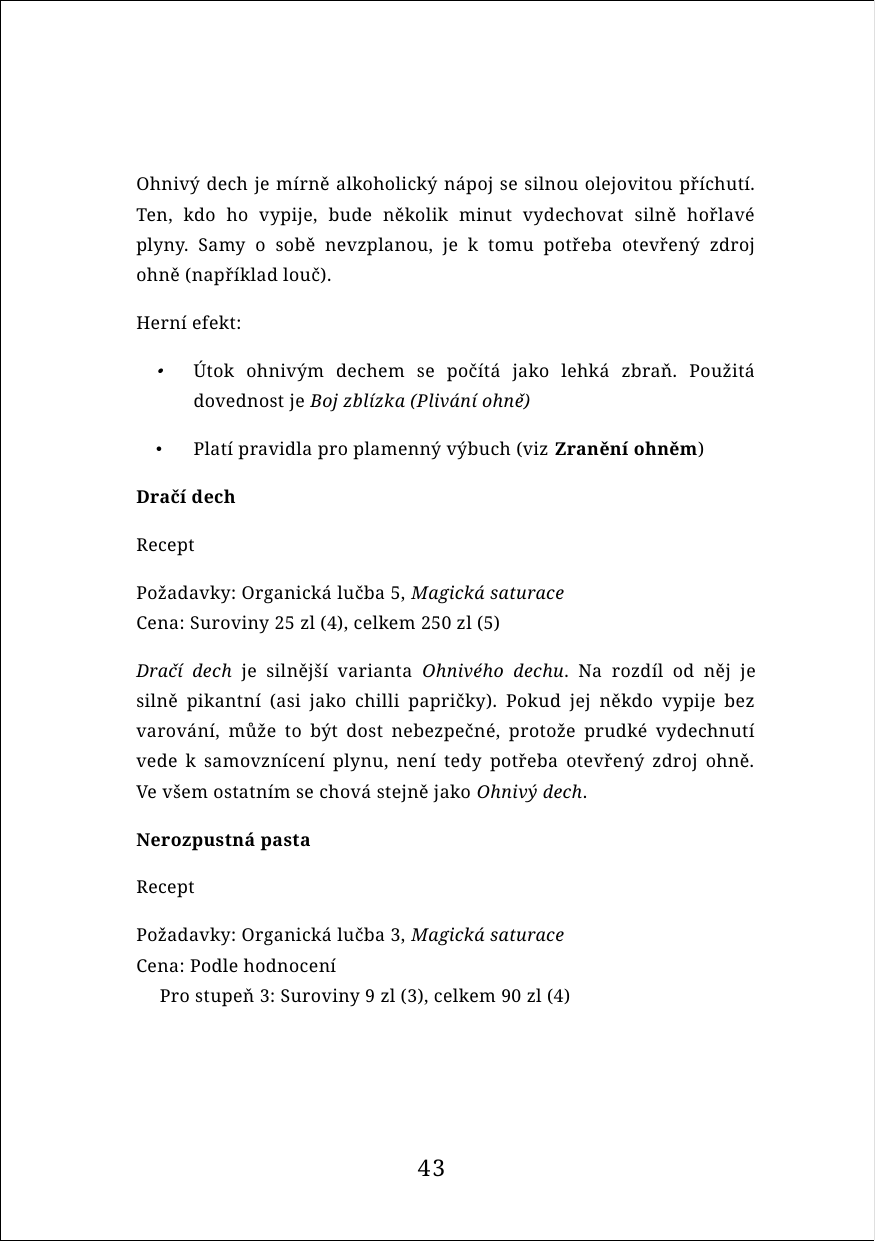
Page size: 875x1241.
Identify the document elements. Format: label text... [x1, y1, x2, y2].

text Požadavky: Organická lučba 3, Magická saturace Cena: Podle hodnocení Pro stupeň 3: Suroviny 9 zl (3), celkem 90 zl (4) [136, 923, 756, 1007]
text Recept [136, 532, 756, 556]
text Dračí dech je silnější varianta Ohnivého dechu. Na rozdíl od něj je silně pikantní (asi jako chilli papričky). Pokud jej někdo vypije bez varování, může to být dost nebezpečné, protože prudké vydechnutí vede k samovznícení plynu, není tedy potřeba otevřený zdroj ohně. Ve všem ostatním se chová stejně jako Ohnivý dech. [136, 658, 756, 803]
text Herní efekt: [136, 310, 756, 334]
list Útok ohnivým dechem se počítá jako lehká zbraň. Použitá dovednost je Boj zblízka (Plivání ohně) [156, 358, 756, 413]
text Požadavky: Organická lučba 5, Magická saturace Cena: Suroviny 25 zl (4), celkem 250 zl (5) [136, 580, 756, 634]
text Ohnivý dech je mírně alkoholický nápoj se silnou olejovitou příchutí. Ten, kdo ho vypije, bude několik minut vydechovat silně hořlavé plyny. Samy o sobě nevzplanou, je k tomu potřeba otevřený zdroj ohně (například louč). [136, 172, 756, 287]
text Recept [136, 875, 756, 899]
text Dračí dech [136, 484, 756, 508]
list Platí pravidla pro plamenný výbuch (viz Zranění ohněm) [156, 436, 756, 461]
text Nerozpustná pasta [136, 827, 756, 851]
